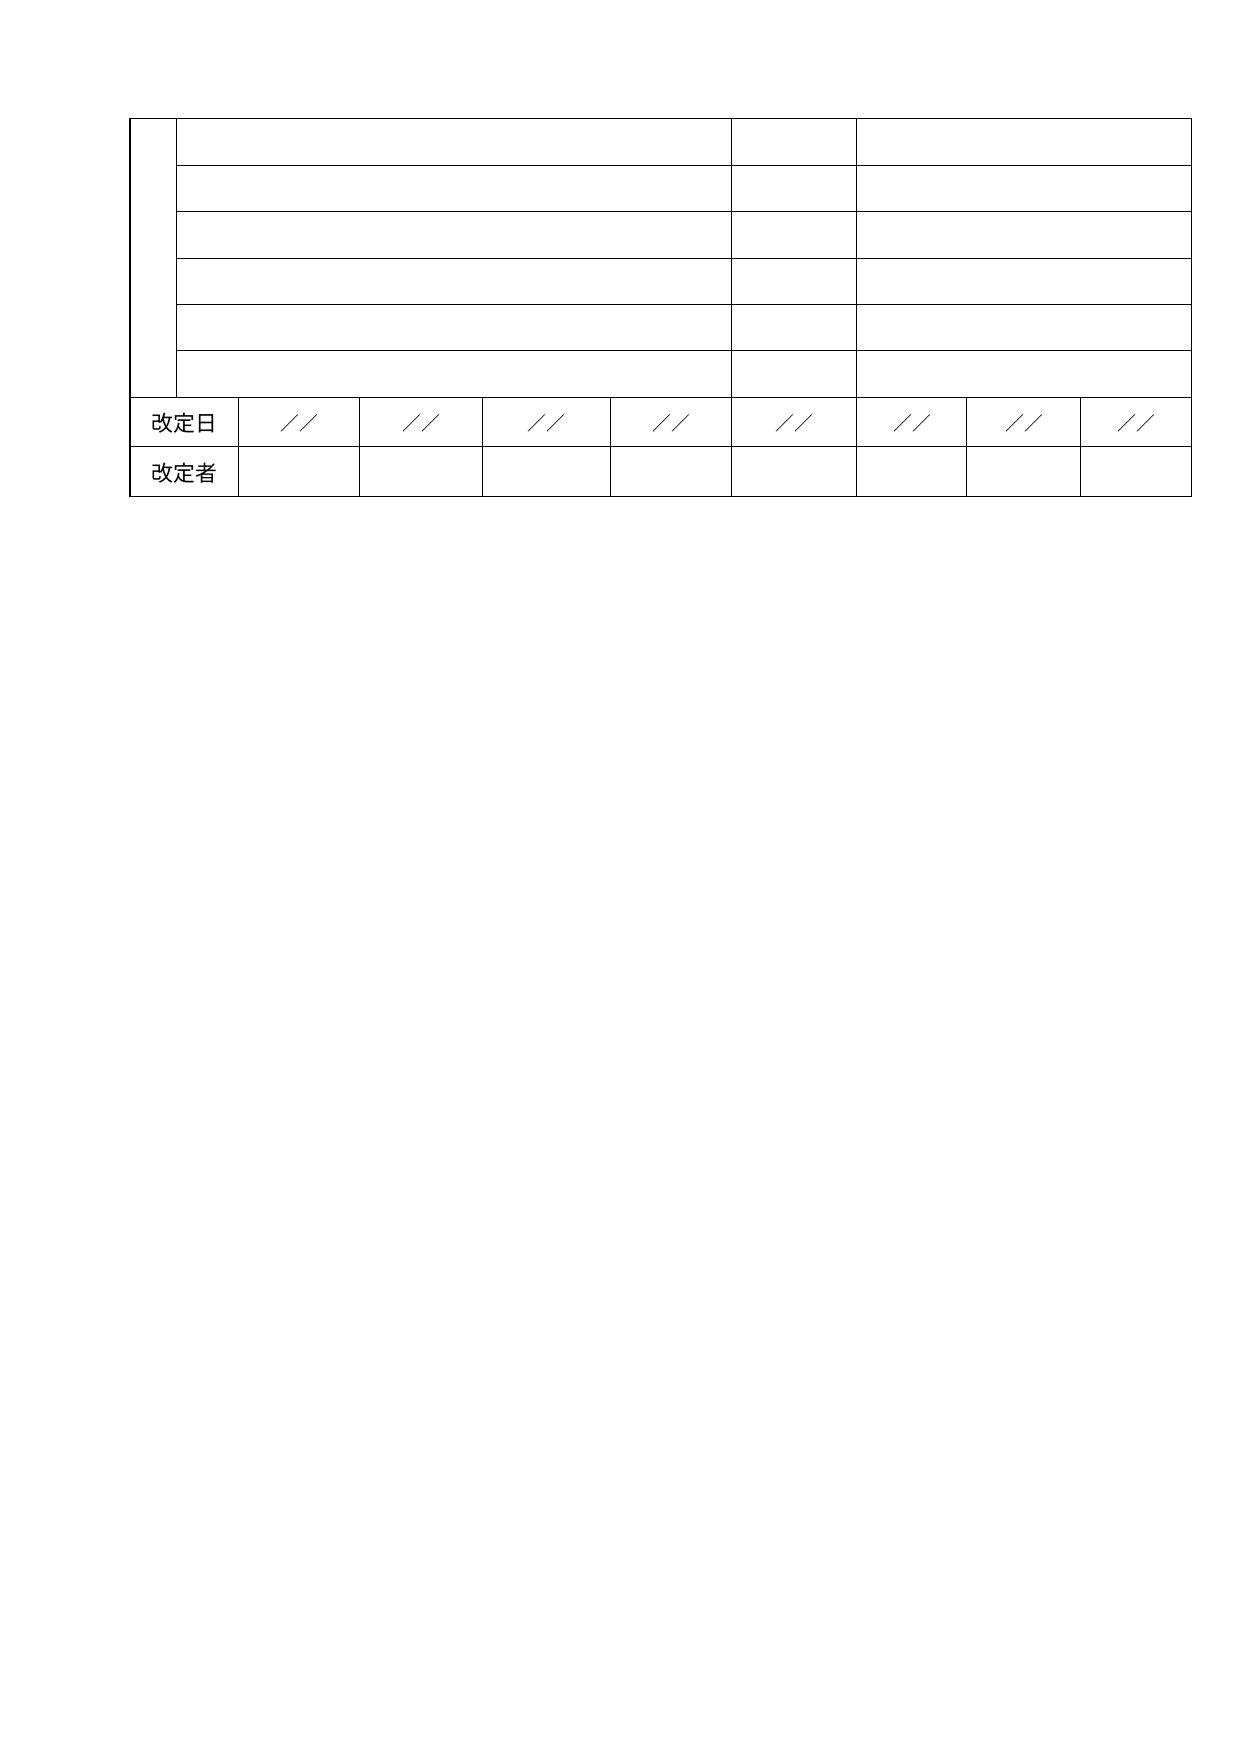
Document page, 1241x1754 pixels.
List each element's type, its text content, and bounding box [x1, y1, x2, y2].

table_cell [611, 447, 731, 496]
table_cell [857, 351, 1191, 397]
table_cell [857, 259, 1191, 304]
table_cell ／／ [611, 398, 731, 446]
table_cell ／／ [1081, 398, 1191, 446]
table_cell [177, 119, 731, 164]
table_cell [732, 166, 856, 211]
table_cell [1081, 447, 1191, 496]
table_cell [967, 447, 1080, 496]
table_cell [857, 119, 1191, 164]
table_cell [483, 447, 610, 496]
table_cell [177, 166, 731, 211]
table_cell ／／ [483, 398, 610, 446]
table_cell [732, 305, 856, 350]
table_cell [239, 447, 359, 496]
table_cell [732, 447, 856, 496]
table_cell [857, 305, 1191, 350]
table_cell [857, 166, 1191, 211]
table_cell [177, 212, 731, 257]
table_cell [732, 259, 856, 304]
table_cell [732, 119, 856, 164]
table_cell 改定者 [131, 447, 238, 496]
table_cell [732, 212, 856, 257]
table_cell [177, 351, 731, 397]
table_cell ／／ [239, 398, 359, 446]
table_cell ／／ [857, 398, 966, 446]
table_cell ／／ [732, 398, 856, 446]
table_cell ／／ [967, 398, 1080, 446]
table_cell 改定日 [131, 398, 238, 446]
table_cell ／／ [360, 398, 482, 446]
table_cell [857, 212, 1191, 257]
table_cell [360, 447, 482, 496]
table_cell [177, 305, 731, 350]
table_cell [177, 259, 731, 304]
table_cell [857, 447, 966, 496]
table_cell [732, 351, 856, 397]
